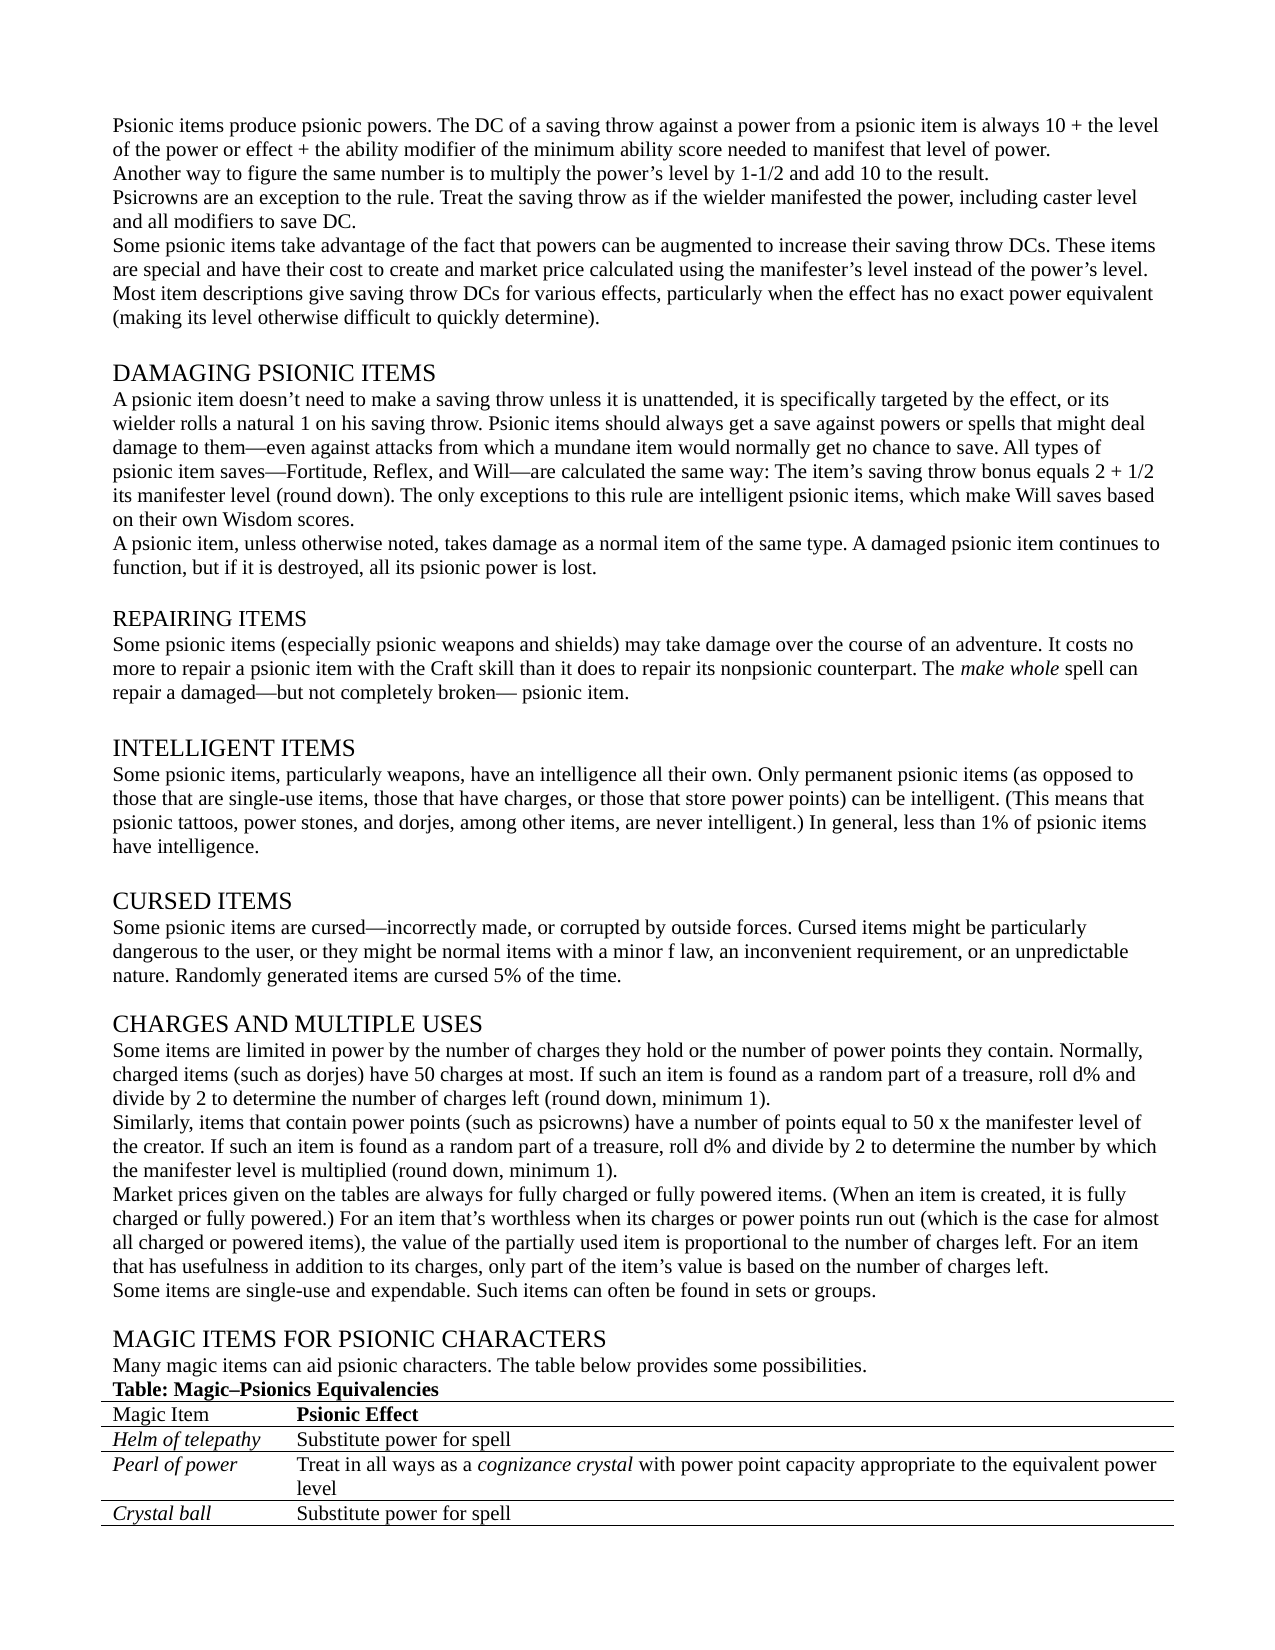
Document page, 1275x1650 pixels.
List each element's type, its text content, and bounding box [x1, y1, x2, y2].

subtitle INTELLIGENT ITEMS [112, 733, 1162, 761]
table_cell Helm of telepathy [101, 1427, 285, 1451]
text Another way to figure the same number is to multiply the power’s level by 1-1/2 and add 10 to the result. [112, 161, 1162, 185]
table_cell Substitute power for spell [285, 1501, 1174, 1525]
text A psionic item doesn’t need to make a saving throw unless it is unattended, it is specifically targeted by the effect, or its wielder rolls a natural 1 on his saving throw. Psionic items should always get a save against powers or spells that might deal damage to them—even against attacks from which a mundane item would normally get no chance to save. All types of psionic item saves—Fortitude, Reflex, and Will—are calculated the same way: The item’s saving throw bonus equals 2 + 1/2 its manifester level (round down). The only exceptions to this rule are intelligent psionic items, which make Will saves based on their own Wisdom scores. [112, 387, 1162, 531]
text DAMAGING PSIONIC ITEMS [112, 358, 1162, 387]
text MAGIC ITEMS FOR PSIONIC CHARACTERS [112, 1324, 1162, 1353]
text Some psionic items take advantage of the fact that powers can be augmented to increase their saving throw DCs. These items are special and have their cost to create and market price calculated using the manifester’s level instead of the power’s level. [112, 233, 1162, 281]
table_cell Crystal ball [101, 1501, 285, 1525]
text REPAIRING ITEMS [112, 605, 1162, 632]
text Some psionic items are cursed—incorrectly made, or corrupted by outside forces. Cursed items might be particularly dangerous to the user, or they might be normal items with a minor f law, an inconvenient requirement, or an unpredictable nature. Randomly generated items are cursed 5% of the time. [112, 915, 1162, 987]
table_cell Pearl of power [101, 1452, 285, 1500]
text CHARGES AND MULTIPLE USES [112, 1009, 1162, 1038]
text Some items are limited in power by the number of charges they hold or the number of power points they contain. Normally, charged items (such as dorjes) have 50 charges at most. If such an item is found as a random part of a treasure, roll d% and divide by 2 to determine the number of charges left (round down, minimum 1). [112, 1038, 1162, 1110]
text Similarly, items that contain power points (such as psicrowns) have a number of points equal to 50 x the manifester level of the creator. If such an item is found as a random part of a treasure, roll d% and divide by 2 to determine the number by which the manifester level is multiplied (round down, minimum 1). [112, 1110, 1162, 1182]
table_header Table: Magic–Psionics Equivalencies [101, 1377, 1174, 1401]
text Some psionic items, particularly weapons, have an intelligence all their own. Only permanent psionic items (as opposed to those that are single-use items, those that have charges, or those that store power points) can be intelligent. (This means that psionic tattoos, power stones, and dorjes, among other items, are never intelligent.) In general, less than 1% of psionic items have intelligence. [112, 761, 1162, 858]
table_cell Psionic Effect [285, 1402, 1174, 1426]
text Psionic items produce psionic powers. The DC of a saving throw against a power from a psionic item is always 10 + the level of the power or effect + the ability modifier of the minimum ability score needed to manifest that level of power. [112, 112, 1162, 161]
subtitle CURSED ITEMS [112, 886, 1162, 915]
table_cell Substitute power for spell [285, 1427, 1174, 1451]
text Most item descriptions give saving throw DCs for various effects, particularly when the effect has no exact power equivalent (making its level otherwise difficult to quickly determine). [112, 281, 1162, 329]
text Some psionic items (especially psionic weapons and shields) may take damage over the course of an adventure. It costs no more to repair a psionic item with the Craft skill than it does to repair its nonpsionic counterpart. The make whole spell can repair a damaged—but not completely broken— psionic item. [112, 632, 1162, 704]
table_cell Treat in all ways as a cognizance crystal with power point capacity appropriate to the equivalent power level [285, 1452, 1174, 1500]
text Market prices given on the tables are always for fully charged or fully powered items. (When an item is created, it is fully charged or fully powered.) For an item that’s worthless when its charges or power points run out (which is the case for almost all charged or powered items), the value of the partially used item is proportional to the number of charges left. For an item that has usefulness in addition to its charges, only part of the item’s value is based on the number of charges left. [112, 1182, 1162, 1278]
text Psicrowns are an exception to the rule. Treat the saving throw as if the wielder manifested the power, including caster level and all modifiers to save DC. [112, 185, 1162, 233]
text A psionic item, unless otherwise noted, takes damage as a normal item of the same type. A damaged psionic item continues to function, but if it is destroyed, all its psionic power is lost. [112, 531, 1162, 579]
text Some items are single-use and expendable. Such items can often be found in sets or groups. [112, 1278, 1162, 1302]
table_cell Magic Item [101, 1402, 285, 1426]
text Many magic items can aid psionic characters. The table below provides some possibilities. [112, 1353, 1162, 1377]
